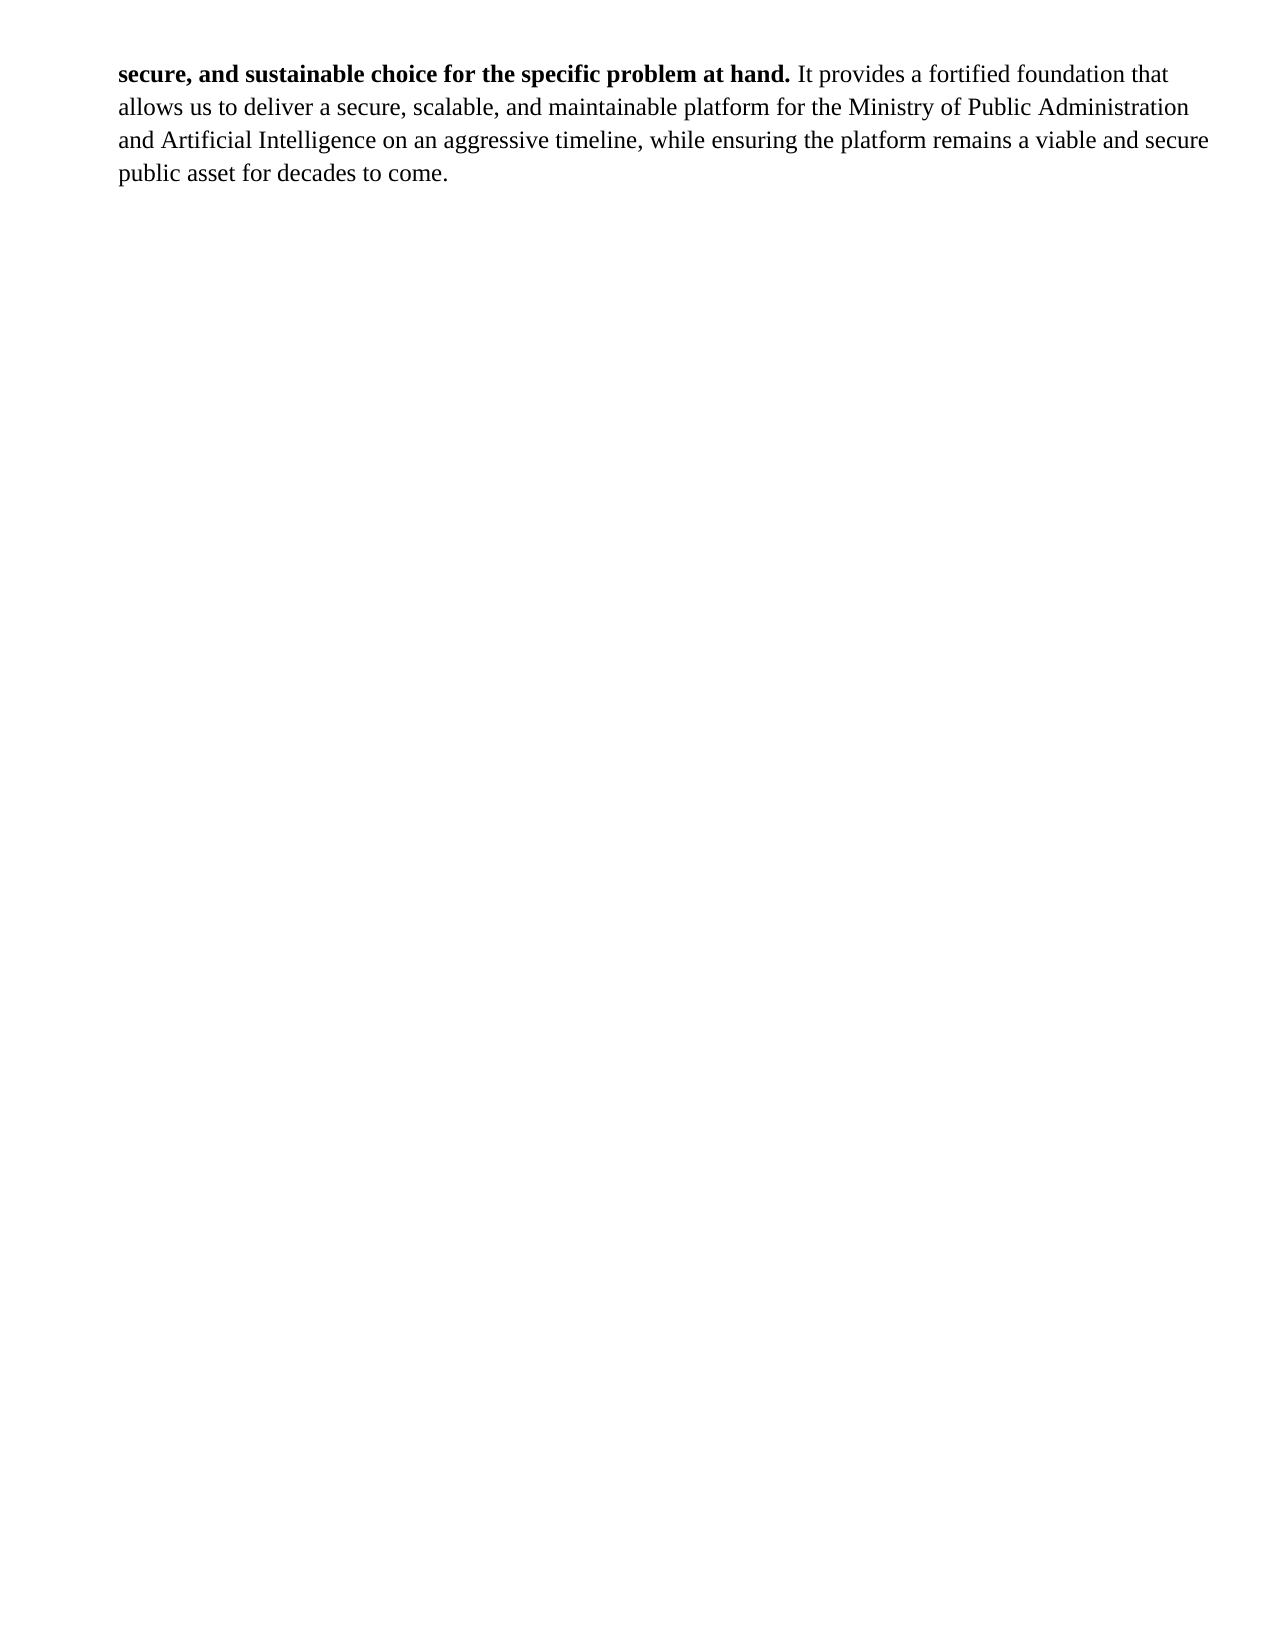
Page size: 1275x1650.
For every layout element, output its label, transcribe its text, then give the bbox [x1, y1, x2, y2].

text secure, and sustainable choice for the specific problem at hand. It provides a fortified foundation that allows us to deliver a secure, scalable, and maintainable platform for the Ministry of Public Administration and Artificial Intelligence on an aggressive timeline, while ensuring the platform remains a viable and secure public asset for decades to come. [118, 59, 1216, 187]
